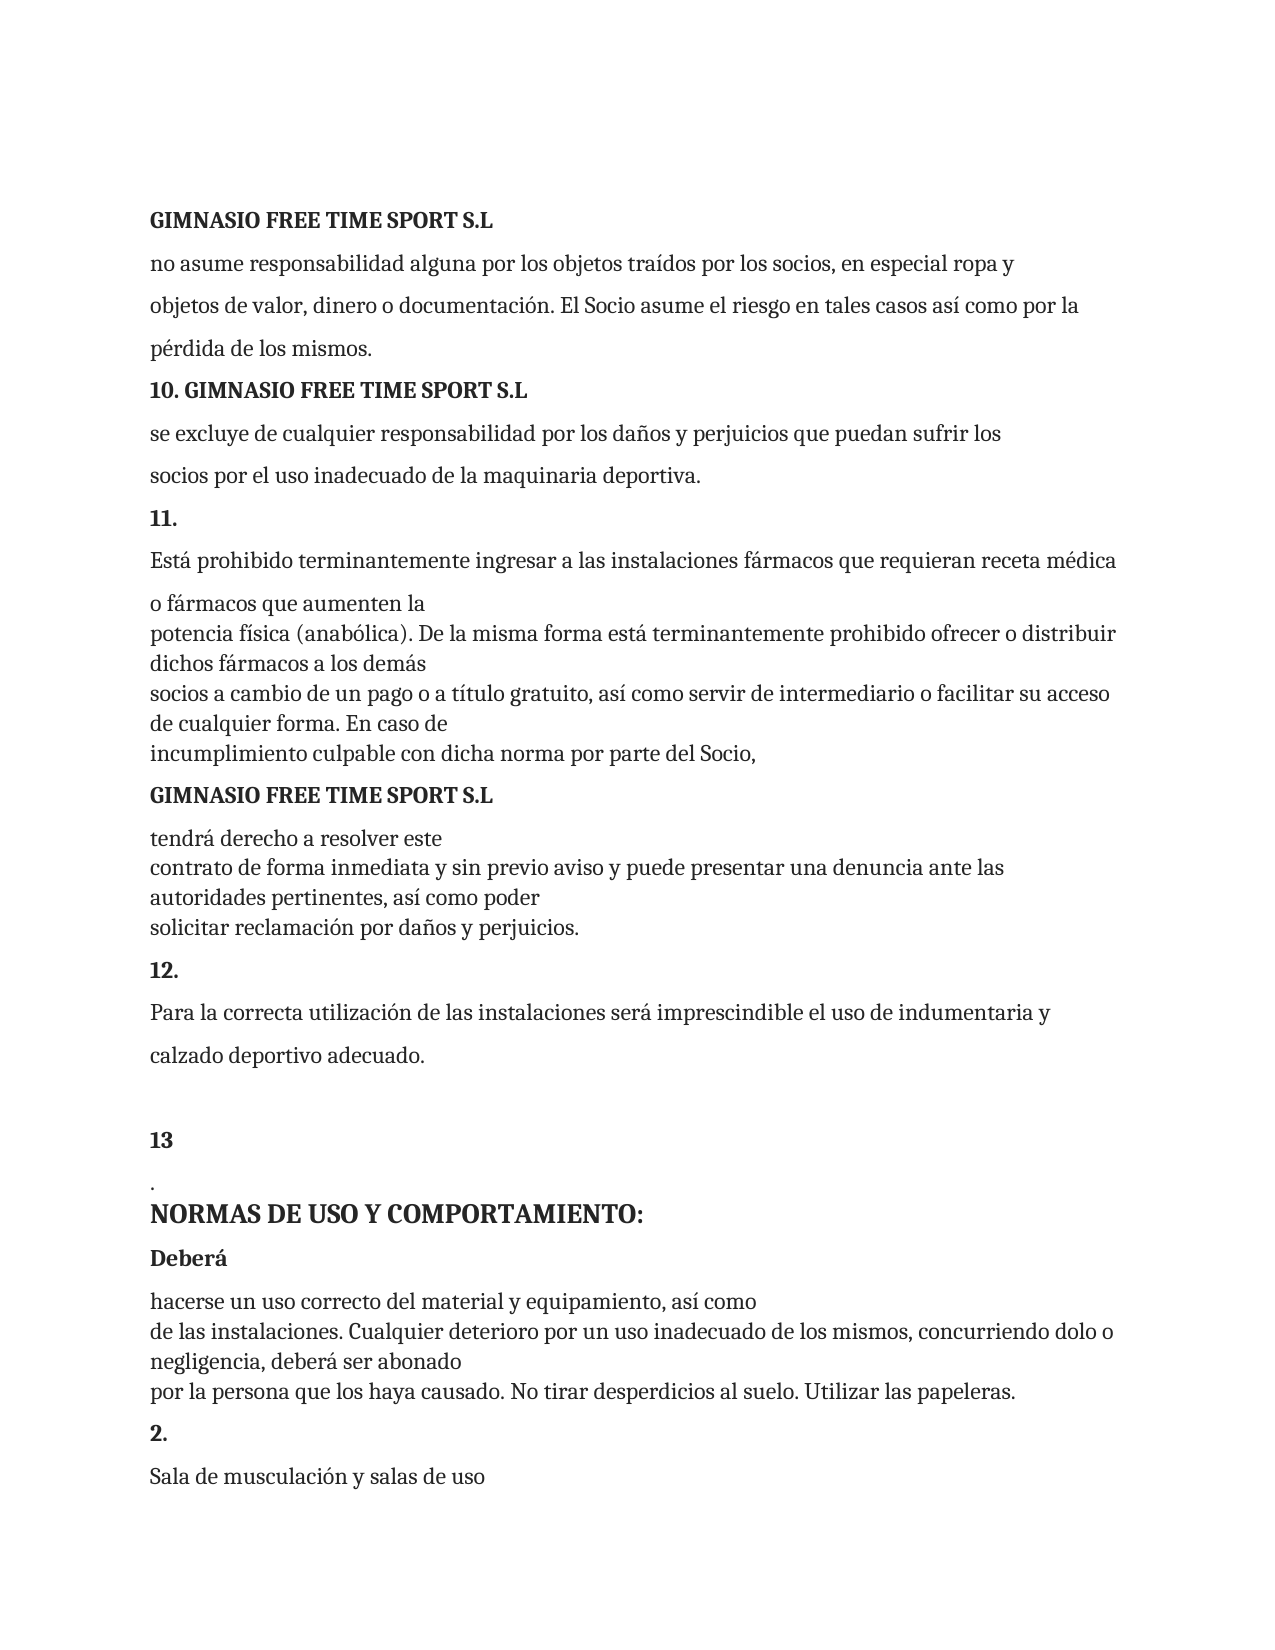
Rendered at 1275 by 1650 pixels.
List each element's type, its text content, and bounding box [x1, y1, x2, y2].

text Deberá [150, 1230, 1125, 1273]
text 10. GIMNASIO FREE TIME SPORT S.L [150, 362, 1125, 405]
text 13 [150, 1112, 1125, 1154]
text tendrá derecho a resolver este [150, 809, 1125, 852]
text 2. [150, 1405, 1125, 1448]
text de las instalaciones. Cualquier deterioro por un uso inadecuado de los mismos, concurriendo dolo o negligencia, deberá ser abonado por la persona que los haya causado. No tirar desperdicios al suelo. Utilizar las papeleras. [150, 1315, 1125, 1405]
text Para la correcta utilización de las instalaciones será imprescindible el uso de indumentaria y calzado deportivo adecuado. [150, 984, 1125, 1069]
text Está prohibido terminantemente ingresar a las instalaciones fármacos que requieran receta médica o fármacos que aumenten la [150, 532, 1125, 617]
text se excluye de cualquier responsabilidad por los daños y perjuicios que puedan sufrir los [150, 405, 1125, 447]
text hacerse un uso correcto del material y equipamiento, así como [150, 1273, 1125, 1315]
text GIMNASIO FREE TIME SPORT S.L [150, 192, 1125, 235]
text potencia física (anabólica). De la misma forma está terminantemente prohibido ofrecer o distribuir dichos fármacos a los demás socios a cambio de un pago o a título gratuito, así como servir de intermediario o facilitar su acceso de cualquier forma. En caso de incumplimiento culpable con dicha norma por parte del Socio, [150, 617, 1125, 767]
text no asume responsabilidad alguna por los objetos traídos por los socios, en especial ropa y [150, 235, 1125, 277]
text 12. [150, 942, 1125, 984]
text GIMNASIO FREE TIME SPORT S.L [150, 767, 1125, 809]
text 11. [150, 490, 1125, 532]
text . [150, 1154, 1125, 1197]
text Sala de musculación y salas de uso [150, 1448, 1125, 1490]
text socios por el uso inadecuado de la maquinaria deportiva. [150, 447, 1125, 490]
text objetos de valor, dinero o documentación. El Socio asume el riesgo en tales casos así como por la pérdida de los mismos. [150, 277, 1125, 362]
text contrato de forma inmediata y sin previo aviso y puede presentar una denuncia ante las autoridades pertinentes, así como poder solicitar reclamación por daños y perjuicios. [150, 852, 1125, 942]
text NORMAS DE USO Y COMPORTAMIENTO: [150, 1197, 1125, 1230]
